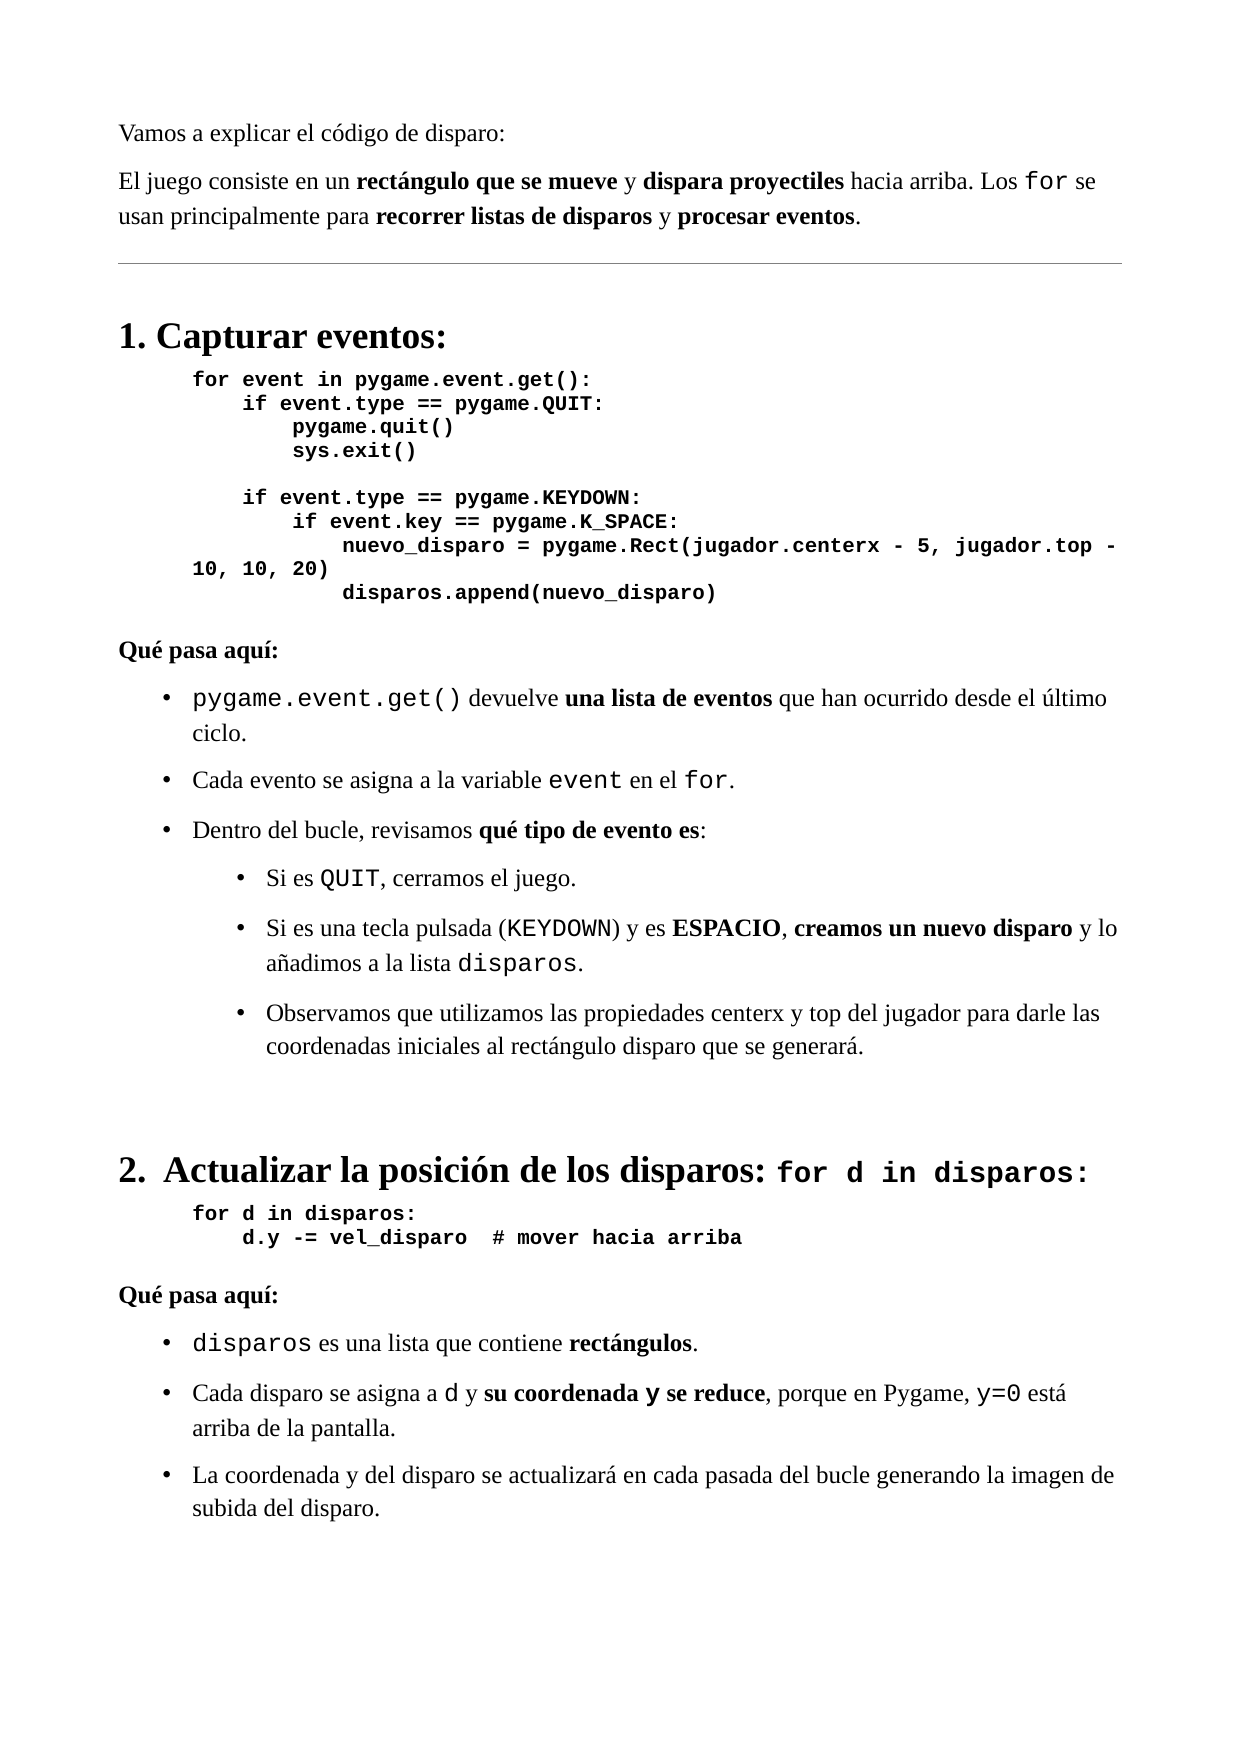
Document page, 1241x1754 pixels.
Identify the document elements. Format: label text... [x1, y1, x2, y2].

text if event.type == pygame.QUIT: [192, 393, 1122, 416]
text disparos.append(nuevo_disparo) [192, 582, 1122, 606]
text Vamos a explicar el código de disparo: [118, 118, 1122, 147]
list disparos es una lista que contiene rectángulos. [162, 1328, 1122, 1359]
text sys.exit() [192, 440, 1122, 464]
text if event.key == pygame.K_SPACE: [192, 511, 1122, 535]
list Si es QUIT, cerramos el juego. [236, 863, 1122, 894]
text for d in disparos: [192, 1203, 1122, 1227]
list Cada disparo se asigna a d y su coordenada y se reduce, porque en Pygame, y=0 está arriba de la pantalla. [162, 1378, 1122, 1442]
list Observamos que utilizamos las propiedades centerx y top del jugador para darle las coordenadas iniciales al rectángulo disparo que se generará. [236, 998, 1122, 1060]
text pygame.quit() [192, 416, 1122, 440]
subtitle 2. Actualizar la posición de los disparos: for d in disparos: [118, 1147, 1122, 1191]
text nuevo_disparo = pygame.Rect(jugador.centerx - 5, jugador.top - 10, 10, 20) [192, 535, 1122, 582]
text for event in pygame.event.get(): [192, 369, 1122, 393]
text if event.type == pygame.KEYDOWN: [192, 487, 1122, 511]
subtitle 1️. Capturar eventos: [118, 313, 1122, 357]
text Qué pasa aquí: [118, 1280, 1122, 1309]
list La coordenada y del disparo se actualizará en cada pasada del bucle generando la imagen de subida del disparo. [162, 1461, 1122, 1522]
list pygame.event.get() devuelve una lista de eventos que han ocurrido desde el último ciclo. [162, 683, 1122, 747]
text El juego consiste en un rectángulo que se mueve y dispara proyectiles hacia arriba. Los for se usan principalmente para recorrer listas de disparos y procesar eventos. [118, 166, 1122, 229]
list Si es una tecla pulsada (KEYDOWN) y es ESPACIO, creamos un nuevo disparo y lo añadimos a la lista disparos. [236, 913, 1122, 979]
text Qué pasa aquí: [118, 635, 1122, 664]
text d.y -= vel_disparo # mover hacia arriba [192, 1227, 1122, 1251]
list Dentro del bucle, revisamos qué tipo de evento es: [162, 815, 1122, 844]
list Cada evento se asigna a la variable event en el for. [162, 765, 1122, 796]
